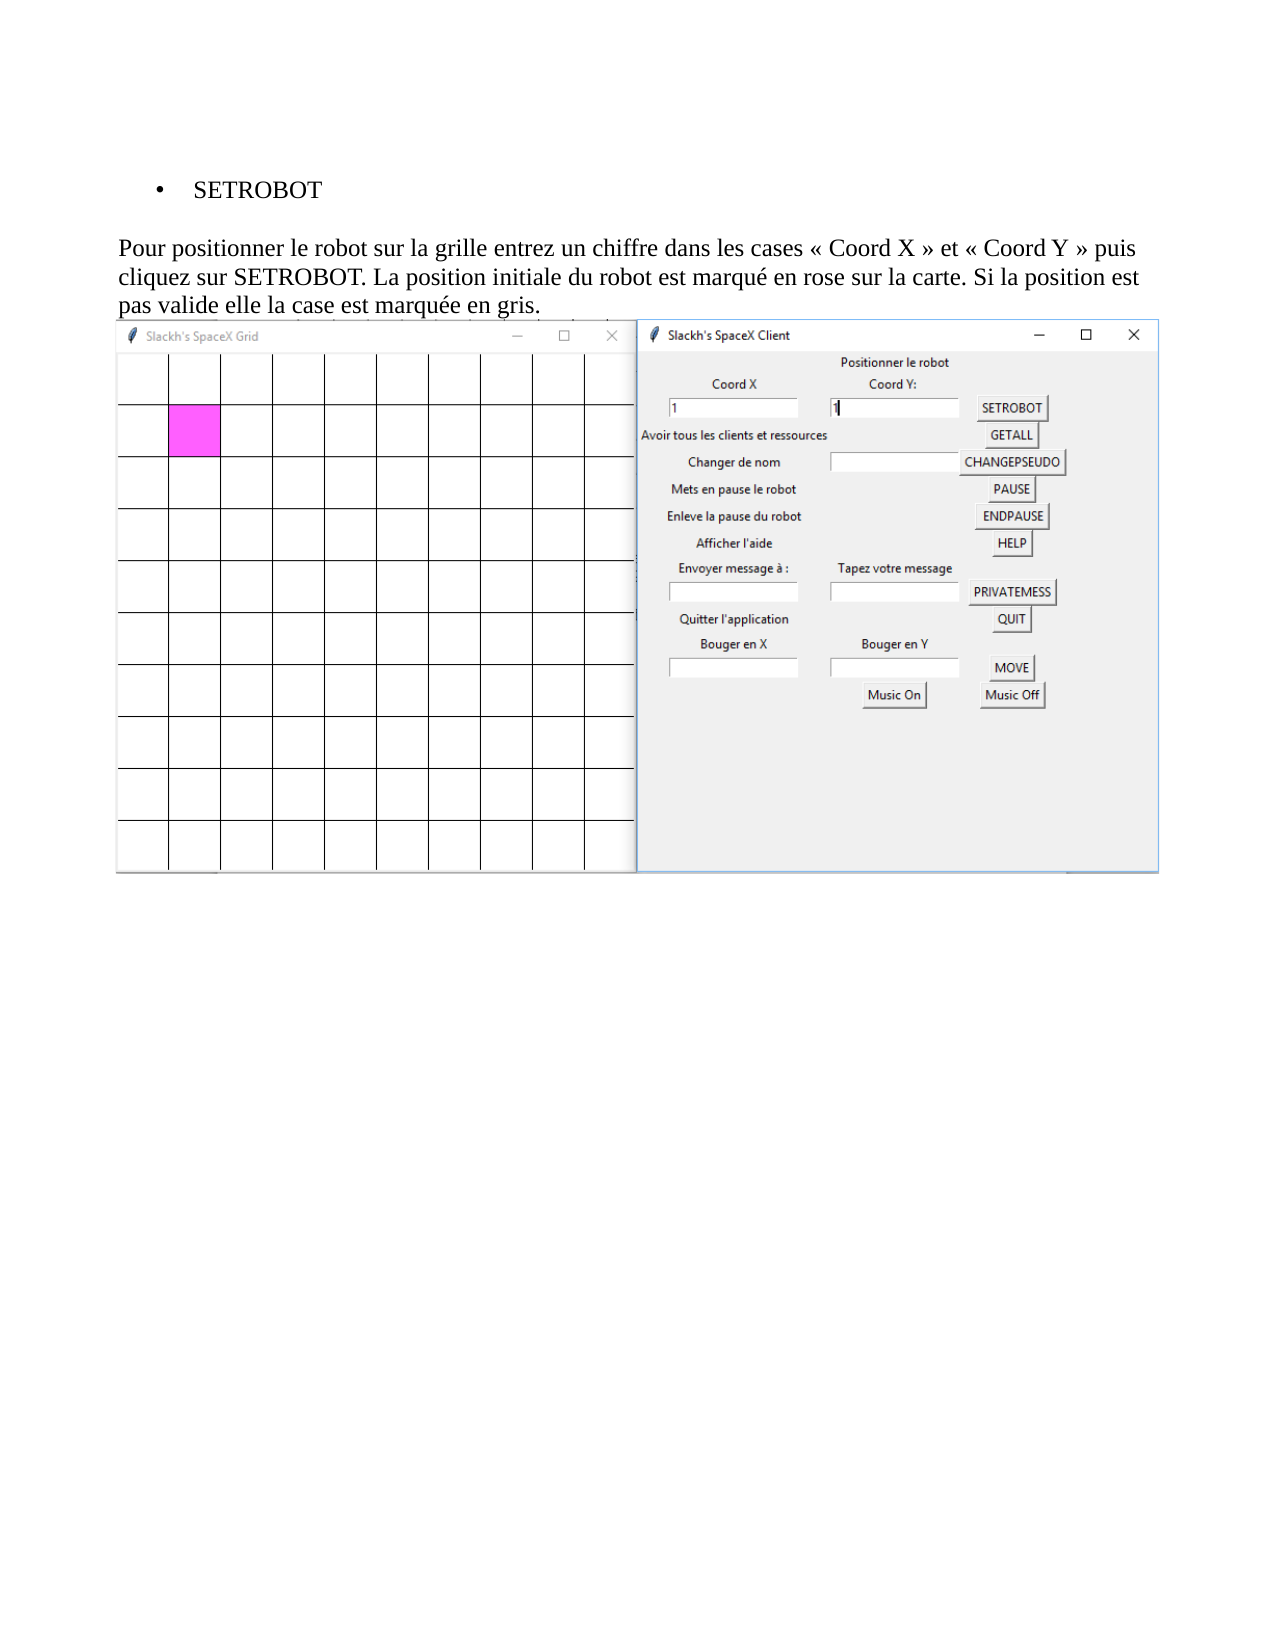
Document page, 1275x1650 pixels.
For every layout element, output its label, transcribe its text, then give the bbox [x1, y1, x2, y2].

list SETROBOT [156, 176, 1157, 204]
text Pour positionner le robot sur la grille entrez un chiffre dans les cases « Coord X » et « Coord Y » puis cliquez sur SETROBOT. La position initiale du robot est marqué en rose sur la carte. Si la position est pas valide elle la case est marquée en gris. [118, 233, 1157, 319]
picture [115, 319, 1160, 874]
